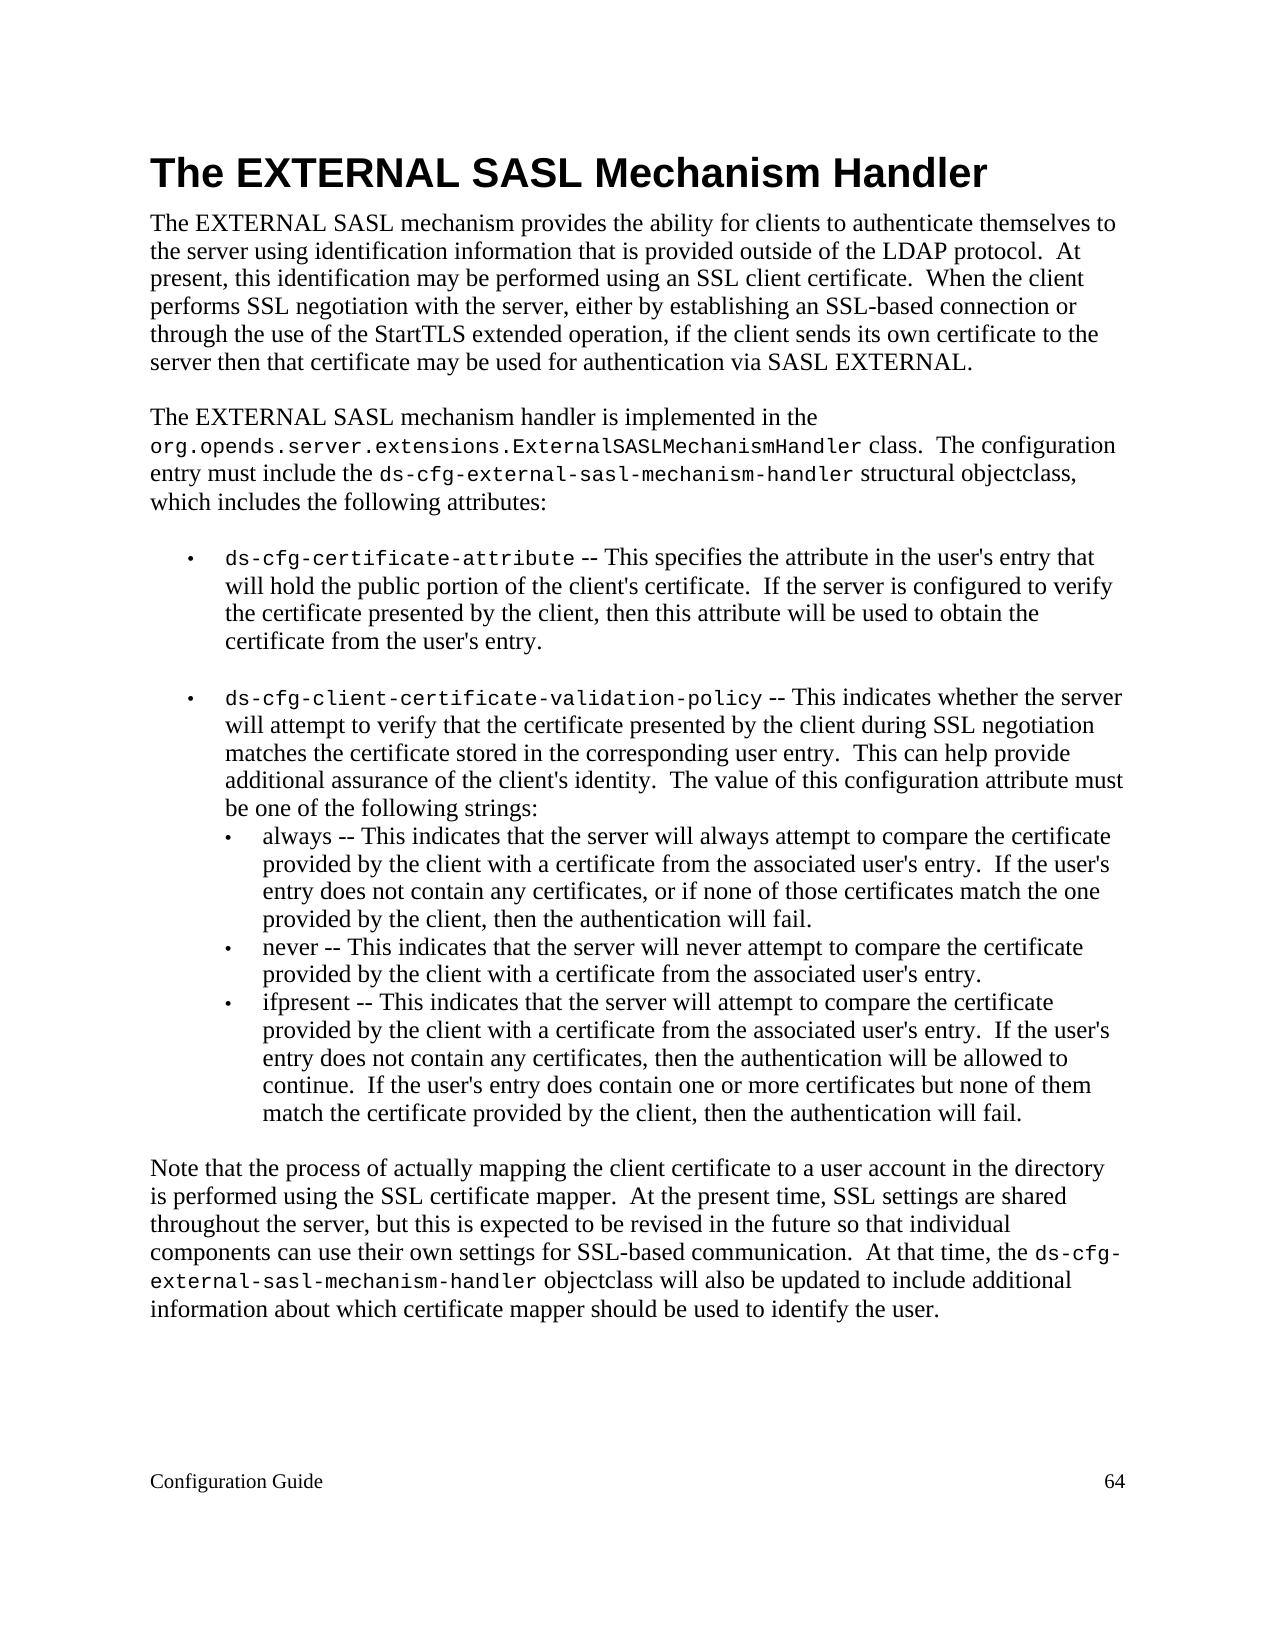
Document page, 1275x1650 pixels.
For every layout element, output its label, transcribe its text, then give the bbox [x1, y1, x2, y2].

list ifpresent -- This indicates that the server will attempt to compare the certificate provided by the client with a certificate from the associated user's entry. If the user's entry does not contain any certificates, then the authentication will be allowed to continue. If the user's entry does contain one or more certificates but none of them match the certificate provided by the client, then the authentication will fail. [225, 988, 1125, 1127]
list ds-cfg-certificate-attribute -- This specifies the attribute in the user's entry that will hold the public portion of the client's certificate. If the server is configured to verify the certificate presented by the client, then this attribute will be used to obtain the certificate from the user's entry. [187, 543, 1125, 655]
text The EXTERNAL SASL mechanism provides the ability for clients to authenticate themselves to the server using identification information that is provided outside of the LDAP protocol. At present, this identification may be performed using an SSL client certificate. When the client performs SSL negotiation with the server, either by establishing an SSL-based connection or through the use of the StartTLS extended operation, if the client sends its own certificate to the server then that certificate may be used for authentication via SASL EXTERNAL. [150, 209, 1125, 375]
list ds-cfg-client-certificate-validation-policy -- This indicates whether the server will attempt to verify that the certificate presented by the client during SSL negotiation matches the certificate stored in the corresponding user entry. This can help provide additional assurance of the client's identity. The value of this configuration attribute must be one of the following strings: [187, 683, 1125, 822]
list always -- This indicates that the server will always attempt to compare the certificate provided by the client with a certificate from the associated user's entry. If the user's entry does not contain any certificates, or if none of those certificates match the one provided by the client, then the authentication will fail. [225, 822, 1125, 933]
text Note that the process of actually mapping the client certificate to a user account in the directory is performed using the SSL certificate mapper. At the present time, SSL settings are shared throughout the server, but this is expected to be revised in the future so that individual components can use their own settings for SSL-based communication. At that time, the ds-cfg-external-sasl-mechanism-handler objectclass will also be updated to include additional information about which certificate mapper should be used to identify the user. [150, 1154, 1125, 1322]
text The EXTERNAL SASL mechanism handler is implemented in the org.opends.server.extensions.ExternalSASLMechanismHandler class. The configuration entry must include the ds-cfg-external-sasl-mechanism-handler structural objectclass, which includes the following attributes: [150, 403, 1125, 516]
list never -- This indicates that the server will never attempt to compare the certificate provided by the client with a certificate from the associated user's entry. [225, 933, 1125, 988]
subtitle The EXTERNAL SASL Mechanism Handler [150, 150, 1125, 197]
